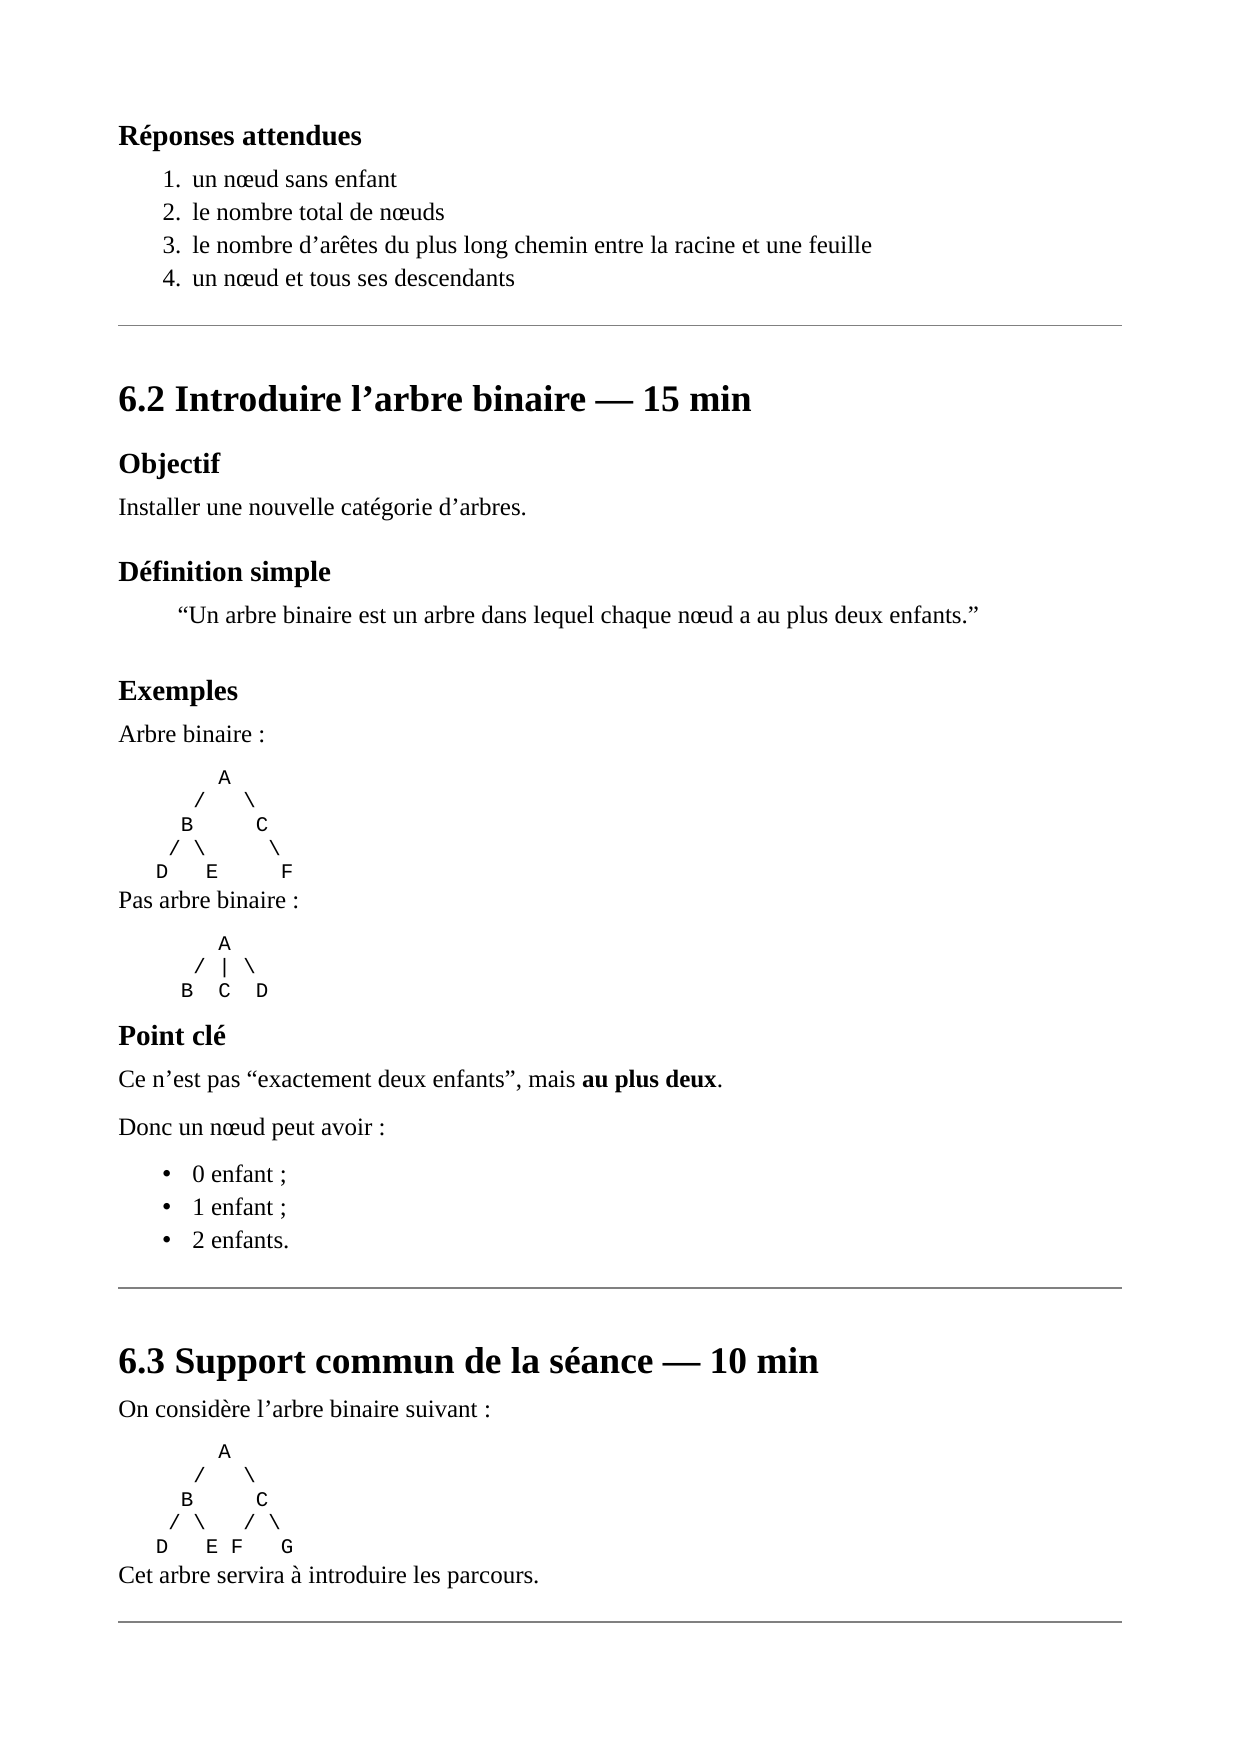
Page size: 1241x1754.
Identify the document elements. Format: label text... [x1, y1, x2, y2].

text D E F [118, 861, 1122, 885]
list 1 enfant ; [162, 1192, 1122, 1221]
subtitle Exemples [118, 673, 1122, 707]
list 0 enfant ; [162, 1159, 1122, 1188]
text / \ [118, 791, 1122, 814]
list le nombre total de nœuds [162, 197, 1122, 226]
text Arbre binaire : [118, 719, 1122, 748]
text B C D [118, 980, 1122, 1004]
text Cet arbre servira à introduire les parcours. [118, 1560, 1122, 1588]
list le nombre d’arêtes du plus long chemin entre la racine et une feuille [162, 230, 1122, 259]
text / \ [118, 1465, 1122, 1489]
list un nœud sans enfant [162, 164, 1122, 193]
text A [118, 933, 1122, 956]
text B C [118, 1489, 1122, 1512]
subtitle Objectif [118, 446, 1122, 480]
text Pas arbre binaire : [118, 885, 1122, 914]
text A [118, 1441, 1122, 1465]
text / \ \ [118, 838, 1122, 861]
text A [118, 767, 1122, 791]
text / | \ [118, 956, 1122, 980]
text Donc un nœud peut avoir : [118, 1112, 1122, 1141]
list 2 enfants. [162, 1226, 1122, 1254]
subtitle 6.2 Introduire l’arbre binaire — 15 min [118, 376, 1122, 419]
text D E F G [118, 1536, 1122, 1560]
subtitle Point clé [118, 1018, 1122, 1052]
text Ce n’est pas “exactement deux enfants”, mais au plus deux. [118, 1064, 1122, 1093]
text “Un arbre binaire est un arbre dans lequel chaque nœud a au plus deux enfants.” [177, 600, 1063, 629]
text B C [118, 814, 1122, 838]
subtitle Réponses attendues [118, 118, 1122, 152]
subtitle Définition simple [118, 554, 1122, 588]
text On considère l’arbre binaire suivant : [118, 1394, 1122, 1423]
list un nœud et tous ses descendants [162, 263, 1122, 292]
subtitle 6.3 Support commun de la séance — 10 min [118, 1338, 1122, 1381]
text / \ / \ [118, 1512, 1122, 1536]
text Installer une nouvelle catégorie d’arbres. [118, 492, 1122, 521]
